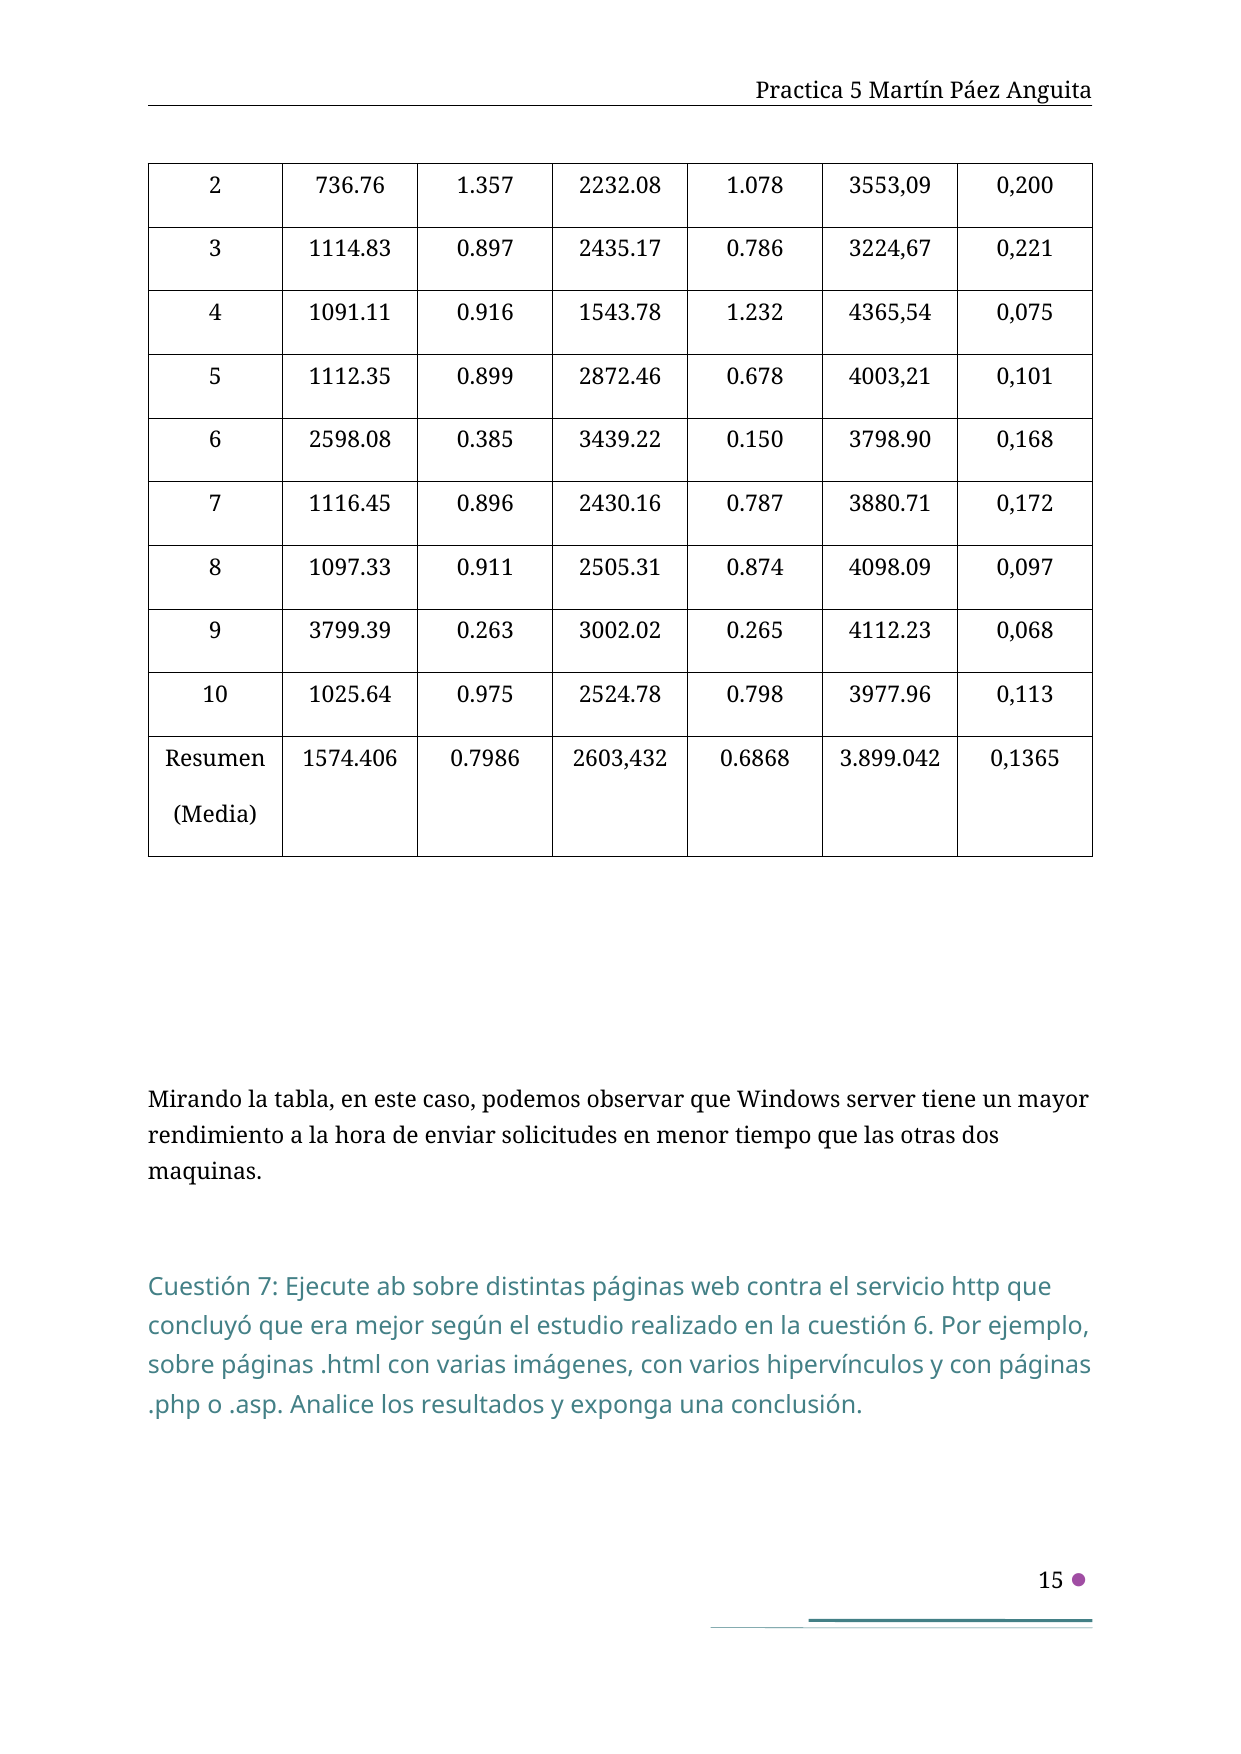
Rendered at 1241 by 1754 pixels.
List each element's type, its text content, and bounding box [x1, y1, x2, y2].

table_cell 0.150 [688, 419, 822, 481]
table_cell 4003,21 [823, 355, 957, 417]
table_cell 2435.17 [553, 228, 687, 290]
table_cell 10 [149, 673, 282, 736]
table_cell 0.265 [688, 610, 822, 672]
table_cell 0.975 [418, 673, 552, 736]
table_cell 0.897 [418, 228, 552, 290]
table_cell 0,168 [958, 419, 1092, 481]
table_cell 1543.78 [553, 291, 687, 354]
table_cell 0.911 [418, 546, 552, 608]
table_cell 0,113 [958, 673, 1092, 736]
table_cell 3880.71 [823, 482, 957, 545]
table_cell 0.874 [688, 546, 822, 608]
table_cell 0.798 [688, 673, 822, 736]
table_cell 0.786 [688, 228, 822, 290]
table_cell 9 [149, 610, 282, 672]
table_cell 1114.83 [283, 228, 417, 290]
table_cell 0.899 [418, 355, 552, 417]
table_cell 0.916 [418, 291, 552, 354]
table_cell 736.76 [283, 164, 417, 227]
table_cell 0.385 [418, 419, 552, 481]
table_cell 2232.08 [553, 164, 687, 227]
table_cell 4 [149, 291, 282, 354]
table_cell 1091.11 [283, 291, 417, 354]
table_cell 4098.09 [823, 546, 957, 608]
table_cell 1.078 [688, 164, 822, 227]
table_cell 3798.90 [823, 419, 957, 481]
text Mirando la tabla, en este caso, podemos observar que Windows server tiene un mayor rendimiento a la hora de enviar solicitudes en menor tiempo que las otras dos maquinas. [148, 1083, 1092, 1186]
table_cell 0,200 [958, 164, 1092, 227]
table_cell 3224,67 [823, 228, 957, 290]
table_cell 2872.46 [553, 355, 687, 417]
table_cell 3553,09 [823, 164, 957, 227]
table_cell 1.357 [418, 164, 552, 227]
subtitle Cuestión 7: Ejecute ab sobre distintas páginas web contra el servicio http que concluyó que era mejor según el estudio realizado en la cuestión 6. Por ejemplo, sobre páginas .html con varias imágenes, con varios hipervínculos y con páginas .php o .asp. Analice los resultados y exponga una conclusión. [148, 1269, 1092, 1420]
table_cell 8 [149, 546, 282, 608]
table_cell 0.7986 [418, 737, 552, 856]
table_cell 1574.406 [283, 737, 417, 856]
table_cell 0,172 [958, 482, 1092, 545]
table_cell 4365,54 [823, 291, 957, 354]
table_cell 2524.78 [553, 673, 687, 736]
table_cell 2598.08 [283, 419, 417, 481]
table_cell 0.6868 [688, 737, 822, 856]
table_cell 2 [149, 164, 282, 227]
table_cell 1097.33 [283, 546, 417, 608]
table_cell 1025.64 [283, 673, 417, 736]
table_cell 7 [149, 482, 282, 545]
table_cell 3799.39 [283, 610, 417, 672]
table_cell 0.678 [688, 355, 822, 417]
table_cell 1112.35 [283, 355, 417, 417]
table_cell 0,068 [958, 610, 1092, 672]
table_cell 1116.45 [283, 482, 417, 545]
table_cell 3.899.042 [823, 737, 957, 856]
table_cell 0,097 [958, 546, 1092, 608]
table_cell 3002.02 [553, 610, 687, 672]
table_cell 0,101 [958, 355, 1092, 417]
table_cell 5 [149, 355, 282, 417]
table_cell 0.263 [418, 610, 552, 672]
table_cell 0,221 [958, 228, 1092, 290]
table_cell 3439.22 [553, 419, 687, 481]
table_cell 0.896 [418, 482, 552, 545]
table_cell 2603,432 [553, 737, 687, 856]
table_cell 1.232 [688, 291, 822, 354]
table_cell 6 [149, 419, 282, 481]
table_cell 2430.16 [553, 482, 687, 545]
table_cell 3 [149, 228, 282, 290]
table_cell 4112.23 [823, 610, 957, 672]
table_cell 0,075 [958, 291, 1092, 354]
table_cell 0.787 [688, 482, 822, 545]
table_cell 3977.96 [823, 673, 957, 736]
table_cell 0,1365 [958, 737, 1092, 856]
table_cell Resumen (Media) [149, 737, 282, 856]
table_cell 2505.31 [553, 546, 687, 608]
